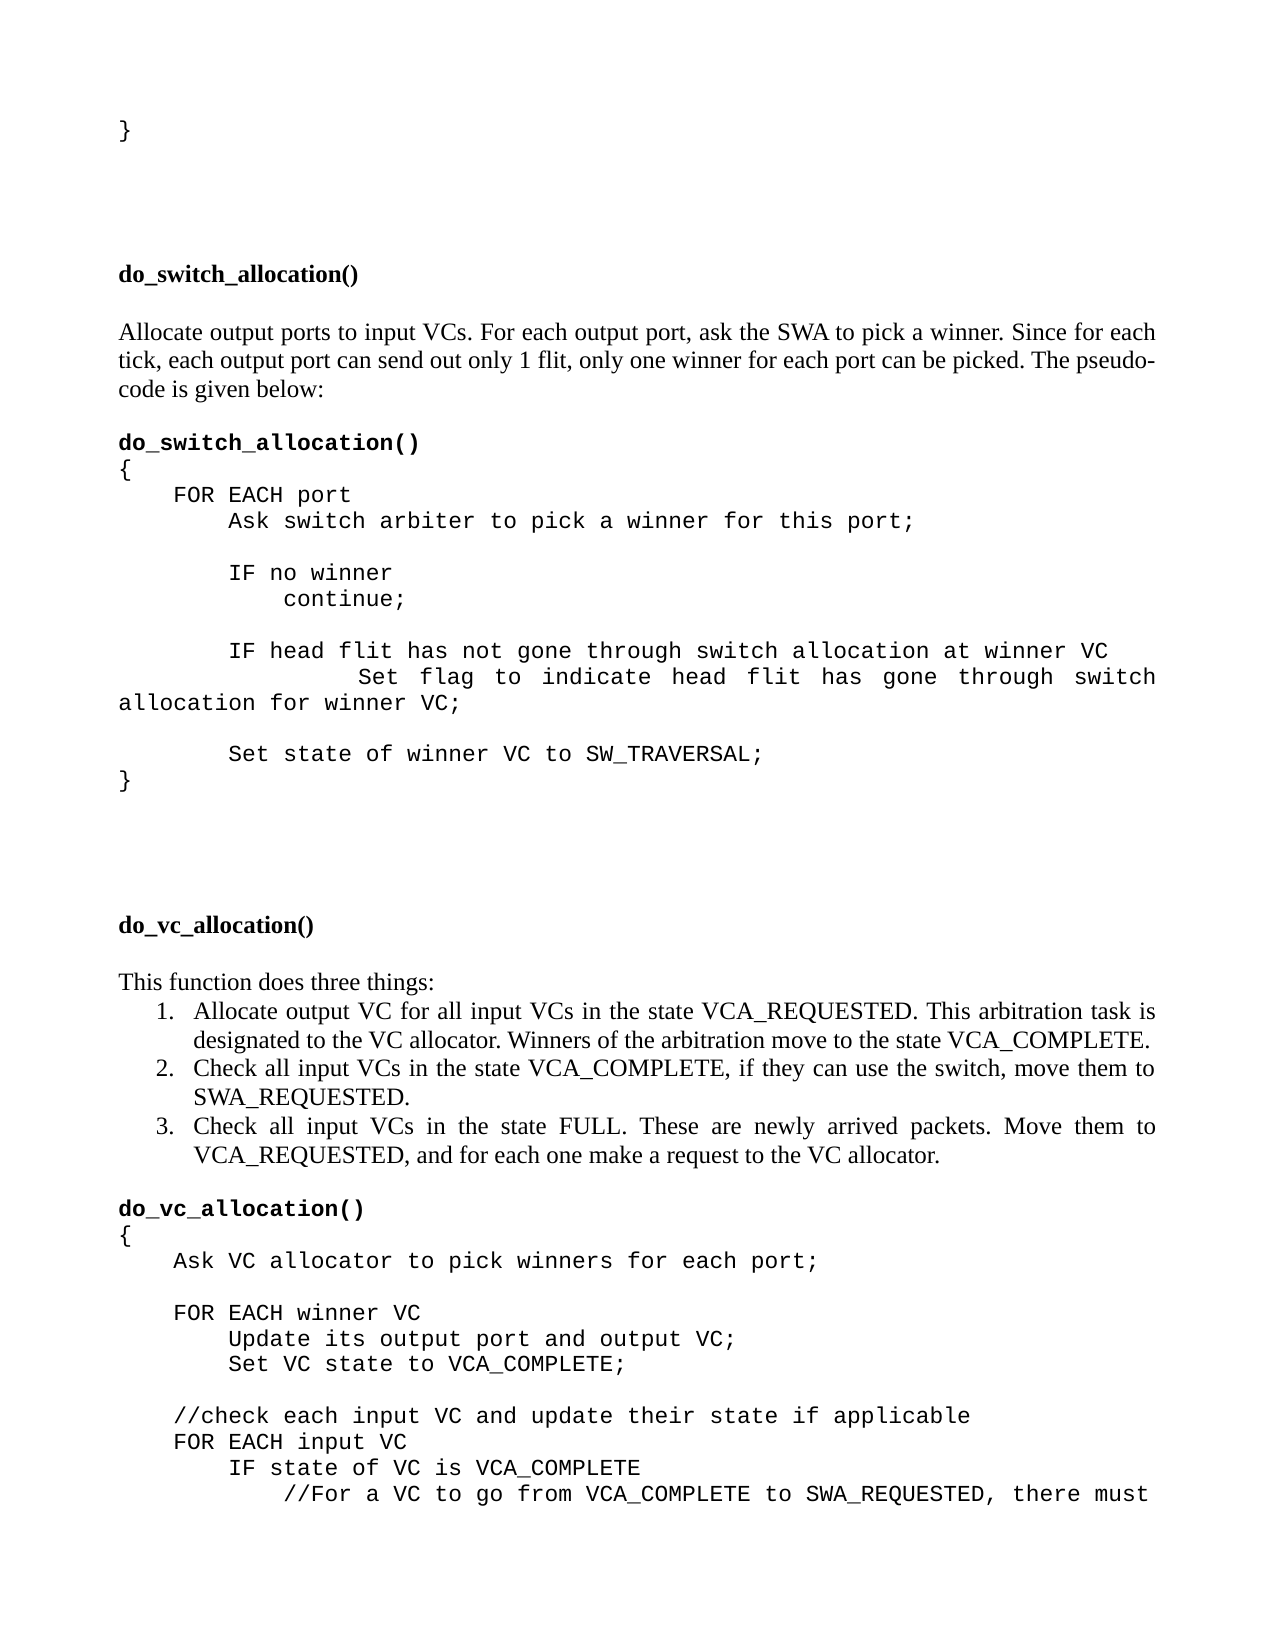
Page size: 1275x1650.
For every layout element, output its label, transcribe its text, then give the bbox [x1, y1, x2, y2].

text FOR EACH input VC [118, 1431, 1157, 1457]
text { [118, 457, 1157, 483]
list Check all input VCs in the state FULL. These are newly arrived packets. Move them to VCA_REQUESTED, and for each one make a request to the VC allocator. [156, 1111, 1157, 1168]
text do_switch_allocation() [118, 259, 1157, 288]
text IF state of VC is VCA_COMPLETE [118, 1457, 1157, 1482]
text Set state of winner VC to SW_TRAVERSAL; [118, 743, 1157, 769]
text This function does three things: [118, 967, 1157, 996]
text FOR EACH winner VC [118, 1301, 1157, 1327]
text //check each input VC and update their state if applicable [118, 1405, 1157, 1431]
text continue; [118, 587, 1157, 613]
text //For a VC to go from VCA_COMPLETE to SWA_REQUESTED, there must [118, 1482, 1157, 1508]
text } [118, 769, 1157, 795]
text Allocate output ports to input VCs. For each output port, ask the SWA to pick a winner. Since for each tick, each output port can send out only 1 flit, only one winner for each port can be picked. The pseudo-code is given below: [118, 317, 1157, 403]
list Check all input VCs in the state VCA_COMPLETE, if they can use the switch, move them to SWA_REQUESTED. [156, 1053, 1157, 1111]
list Allocate output VC for all input VCs in the state VCA_REQUESTED. This arbitration task is designated to the VC allocator. Winners of the arbitration move to the state VCA_COMPLETE. [156, 996, 1157, 1053]
text Ask switch arbiter to pick a winner for this port; [118, 509, 1157, 535]
text Set flag to indicate head flit has gone through switch allocation for winner VC; [118, 665, 1157, 717]
text Set VC state to VCA_COMPLETE; [118, 1353, 1157, 1379]
text FOR EACH port [118, 483, 1157, 509]
text Ask VC allocator to pick winners for each port; [118, 1249, 1157, 1275]
text { [118, 1223, 1157, 1249]
text do_vc_allocation() [118, 1197, 1157, 1223]
text IF head flit has not gone through switch allocation at winner VC [118, 639, 1157, 665]
text Update its output port and output VC; [118, 1327, 1157, 1353]
text IF no winner [118, 561, 1157, 587]
text } [118, 118, 1157, 144]
text do_vc_allocation() [118, 910, 1157, 938]
text do_switch_allocation() [118, 432, 1157, 457]
